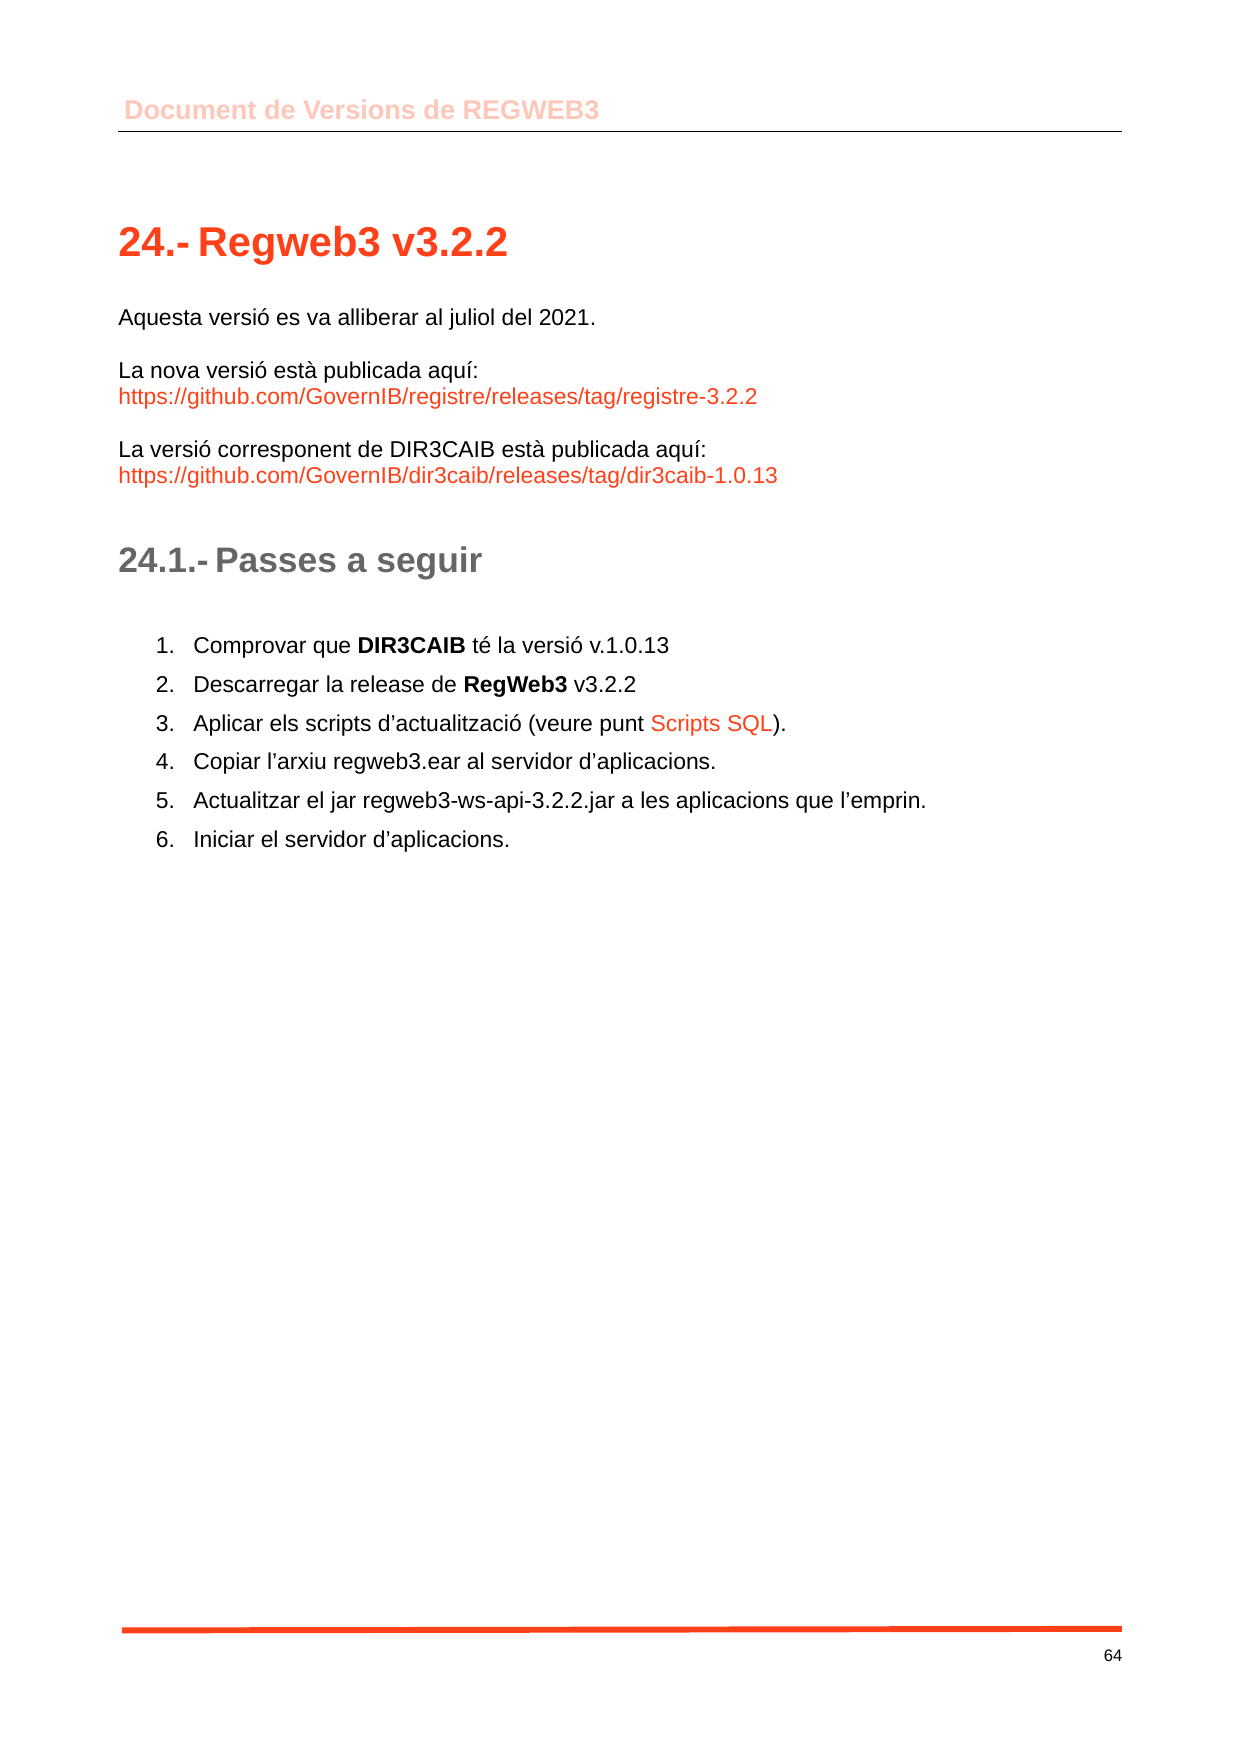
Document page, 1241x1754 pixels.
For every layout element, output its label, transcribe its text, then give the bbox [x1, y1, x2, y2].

list Aplicar els scripts d’actualització (veure punt Scripts SQL). [156, 709, 1122, 736]
list Descarregar la release de RegWeb3 v3.2.2 [156, 671, 1122, 697]
list Actualitzar el jar regweb3-ws-api-3.2.2.jar a les aplicacions que l’emprin. [156, 787, 1122, 813]
subtitle Regweb3 v3.2.2 [118, 217, 1122, 265]
list Comprovar que DIR3CAIB té la versió v.1.0.13 [156, 632, 1122, 658]
text La versió corresponent de DIR3CAIB està publicada aquí: [118, 436, 1122, 462]
text https://github.com/GovernIB/registre/releases/tag/registre-3.2.2 [118, 383, 1122, 409]
text Aquesta versió es va alliberar al juliol del 2021. [118, 304, 1122, 330]
subtitle Passes a seguir [118, 540, 1122, 580]
text La nova versió està publicada aquí: [118, 357, 1122, 383]
list Copiar l’arxiu regweb3.ear al servidor d’aplicacions. [156, 748, 1122, 775]
text https://github.com/GovernIB/dir3caib/releases/tag/dir3caib-1.0.13 [118, 462, 1122, 488]
list Iniciar el servidor d’aplicacions. [156, 826, 1122, 852]
